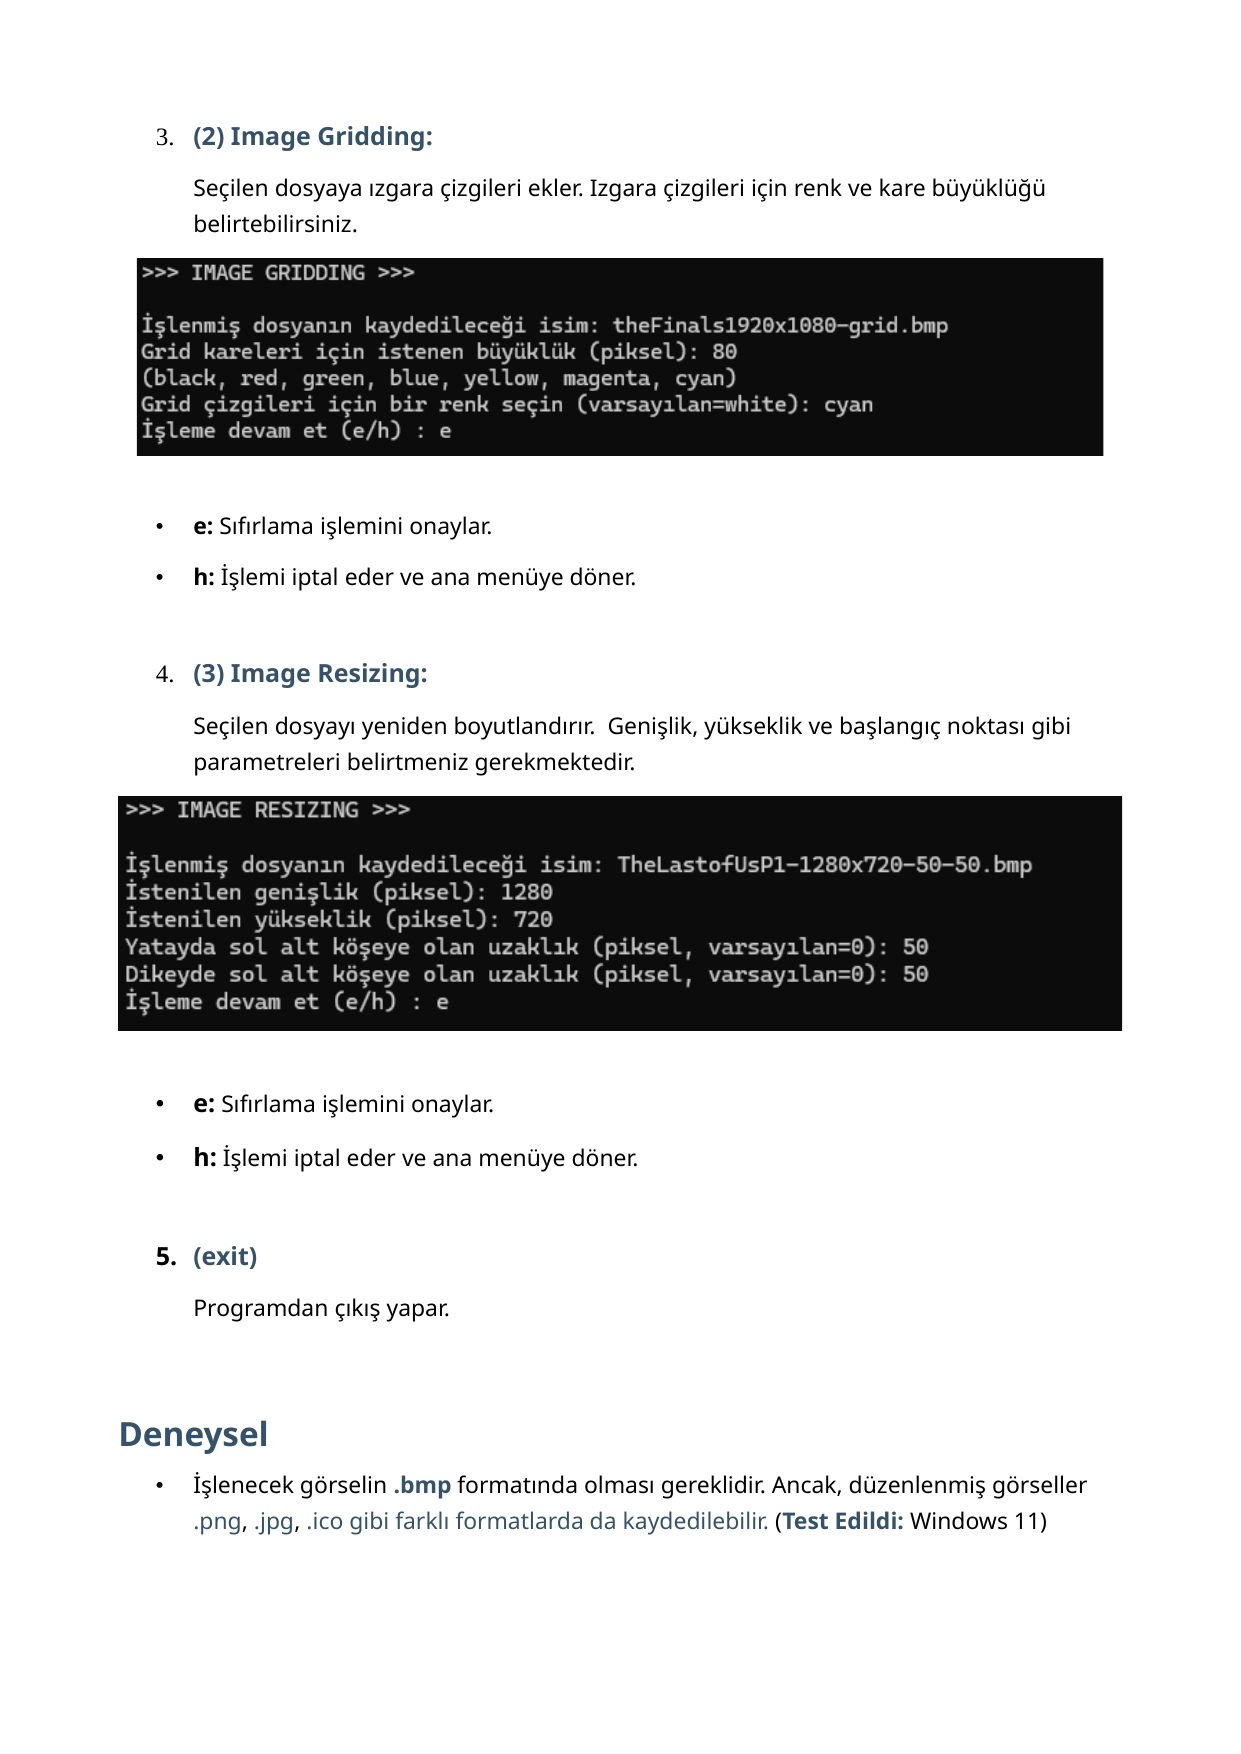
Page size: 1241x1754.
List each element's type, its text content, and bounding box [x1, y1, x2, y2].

list e: Sıfırlama işlemini onaylar. [156, 510, 1122, 542]
list (2) Image Gridding: [156, 118, 1122, 152]
picture [118, 796, 1123, 1031]
subtitle Deneysel [118, 1411, 1122, 1456]
picture [136, 258, 1104, 456]
list (3) Image Resizing: [156, 656, 1122, 690]
list Seçilen dosyayı yeniden boyutlandırır. Genişlik, yükseklik ve başlangıç noktası gibi parametreleri belirtmeniz gerekmektedir. [156, 710, 1122, 777]
list Seçilen dosyaya ızgara çizgileri ekler. Izgara çizgileri için renk ve kare büyüklüğü belirtebilirsiniz. [156, 172, 1122, 239]
list h: İşlemi iptal eder ve ana menüye döner. [156, 1140, 1122, 1174]
list e: Sıfırlama işlemini onaylar. [156, 1086, 1122, 1120]
list Programdan çıkış yapar. [156, 1292, 1122, 1323]
list İşlenecek görselin .bmp formatında olması gereklidir. Ancak, düzenlenmiş görseller .png, .jpg, .ico gibi farklı formatlarda da kaydedilebilir. (Test Edildi: Windows 11) [156, 1469, 1122, 1536]
list h: İşlemi iptal eder ve ana menüye döner. [156, 561, 1122, 592]
list (exit) [156, 1238, 1122, 1272]
